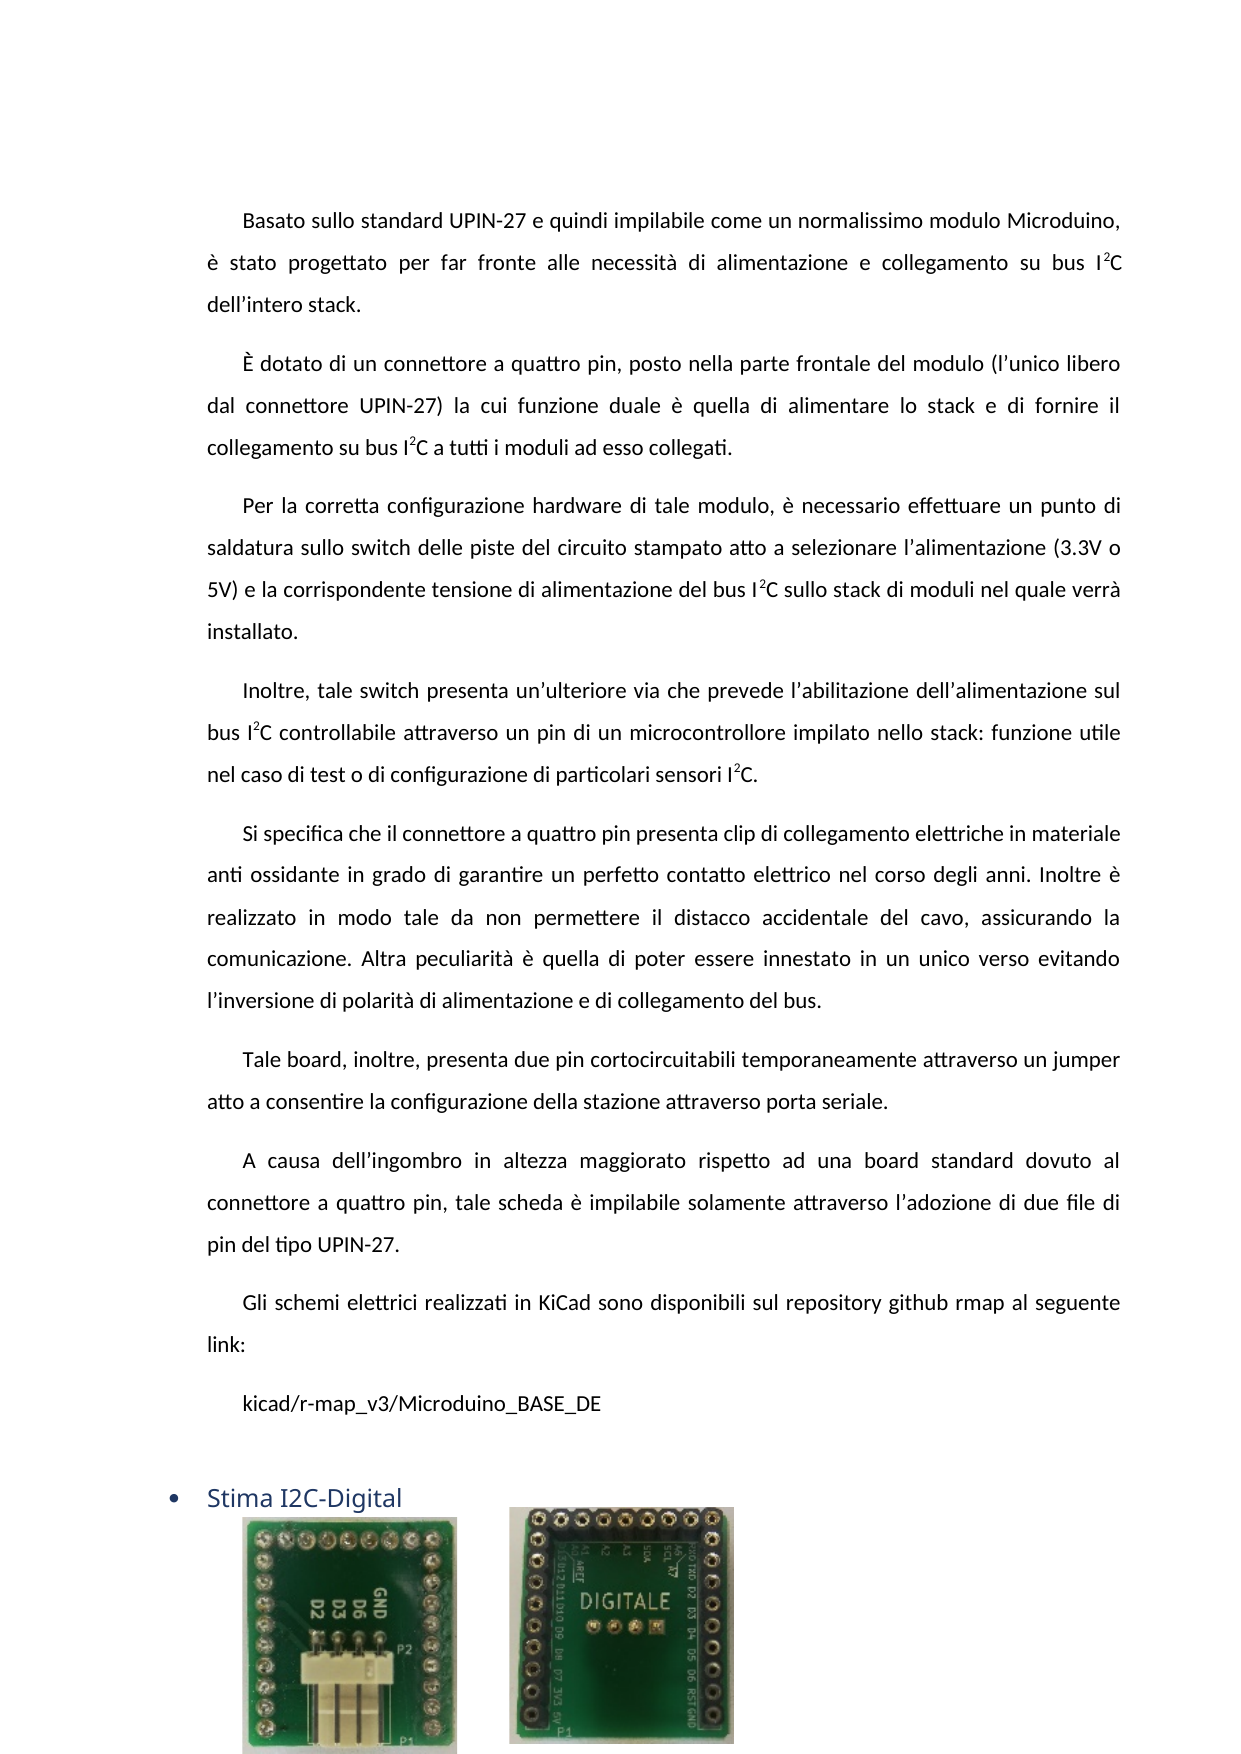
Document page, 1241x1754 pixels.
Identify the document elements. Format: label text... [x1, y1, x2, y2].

text kicad/r-map_v3/Microduino_BASE_DE [207, 1389, 1122, 1417]
text Per la corretta configurazione hardware di tale modulo, è necessario effettuare un punto di saldatura sullo switch delle piste del circuito stampato atto a selezionare l’alimentazione (3.3V o 5V) e la corrispondente tensione di alimentazione del bus I2C sullo stack di moduli nel quale verrà installato. [207, 491, 1122, 645]
picture [242, 1517, 458, 1754]
text Gli schemi elettrici realizzati in KiCad sono disponibili sul repository github rmap al seguente link: [207, 1288, 1122, 1358]
text Si specifica che il connettore a quattro pin presenta clip di collegamento elettriche in materiale anti ossidante in grado di garantire un perfetto contatto elettrico nel corso degli anni. Inoltre è realizzato in modo tale da non permettere il distacco accidentale del cavo, assicurando la comunicazione. Altra peculiarità è quella di poter essere innestato in un unico verso evitando l’inversione di polarità di alimentazione e di collegamento del bus. [207, 819, 1122, 1014]
text Basato sullo standard UPIN-27 e quindi impilabile come un normalissimo modulo Microduino, è stato progettato per far fronte alle necessità di alimentazione e collegamento su bus I2C dell’intero stack. [207, 206, 1122, 318]
picture [509, 1507, 734, 1744]
text È dotato di un connettore a quattro pin, posto nella parte frontale del modulo (l’unico libero dal connettore UPIN-27) la cui funzione duale è quella di alimentare lo stack e di fornire il collegamento su bus I2C a tutti i moduli ad esso collegati. [207, 349, 1122, 461]
text Tale board, inoltre, presenta due pin cortocircuitabili temporaneamente attraverso un jumper atto a consentire la configurazione della stazione attraverso porta seriale. [207, 1045, 1122, 1115]
text A causa dell’ingombro in altezza maggiorato rispetto ad una board standard dovuto al connettore a quattro pin, tale scheda è impilabile solamente attraverso l’adozione di due file di pin del tipo UPIN-27. [207, 1146, 1122, 1258]
subtitle Stima I2C-Digital [169, 1481, 1122, 1515]
text Inoltre, tale switch presenta un’ulteriore via che prevede l’abilitazione dell’alimentazione sul bus I2C controllabile attraverso un pin di un microcontrollore impilato nello stack: funzione utile nel caso di test o di configurazione di particolari sensori I2C. [207, 676, 1122, 788]
